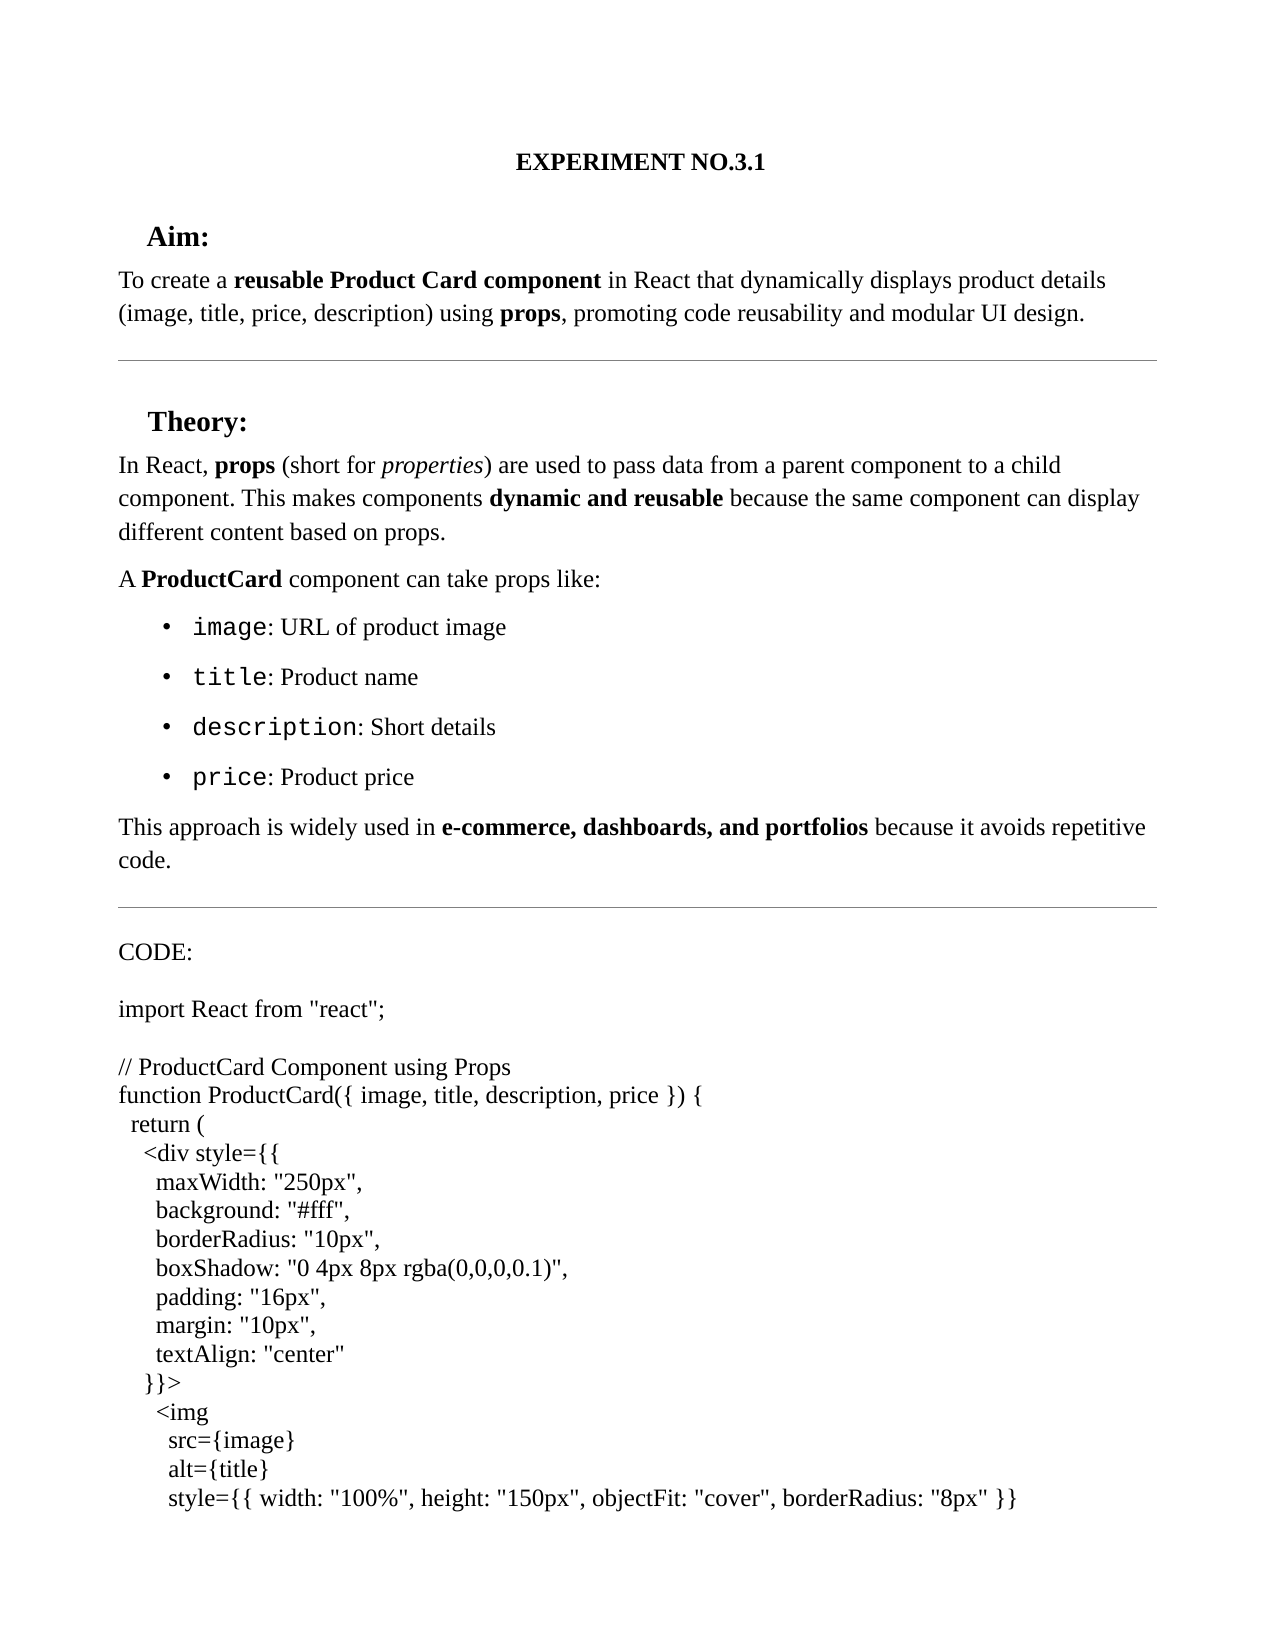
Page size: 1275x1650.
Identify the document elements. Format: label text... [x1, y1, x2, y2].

text <div style={{ [118, 1138, 1157, 1167]
text alt={title} [118, 1454, 1157, 1483]
text maxWidth: "250px", [118, 1167, 1157, 1195]
list description: Short details [162, 712, 1157, 743]
text <img [118, 1397, 1157, 1425]
text In React, props (short for properties) are used to pass data from a parent component to a child component. This makes components dynamic and reusable because the same component can display different content based on props. [118, 451, 1157, 545]
text A ProductCard component can take props like: [118, 564, 1157, 593]
subtitle 🎯 Aim: [118, 219, 1157, 252]
text To create a reusable Product Card component in React that dynamically displays product details (image, title, price, description) using props, promoting code reusability and modular UI design. [118, 265, 1157, 327]
text margin: "10px", [118, 1310, 1157, 1339]
text boxShadow: "0 4px 8px rgba(0,0,0,0.1)", [118, 1253, 1157, 1282]
text CODE: [118, 937, 1157, 965]
text }}> [118, 1368, 1157, 1397]
text src={image} [118, 1425, 1157, 1454]
text style={{ width: "100%", height: "150px", objectFit: "cover", borderRadius: "8px" }} [118, 1483, 1157, 1512]
list image: URL of product image [162, 612, 1157, 643]
text textAlign: "center" [118, 1339, 1157, 1368]
text function ProductCard({ image, title, description, price }) { [118, 1080, 1157, 1109]
text // ProductCard Component using Props [118, 1052, 1157, 1080]
text This approach is widely used in e-commerce, dashboards, and portfolios because it avoids repetitive code. [118, 812, 1157, 873]
text return ( [118, 1109, 1157, 1138]
subtitle 📖 Theory: [118, 404, 1157, 438]
text borderRadius: "10px", [118, 1224, 1157, 1253]
text background: "#fff", [118, 1195, 1157, 1224]
list price: Product price [162, 762, 1157, 793]
text EXPERIMENT NO.3.1 [118, 147, 1157, 176]
text padding: "16px", [118, 1282, 1157, 1310]
list title: Product name [162, 662, 1157, 693]
text import React from "react"; [118, 994, 1157, 1023]
